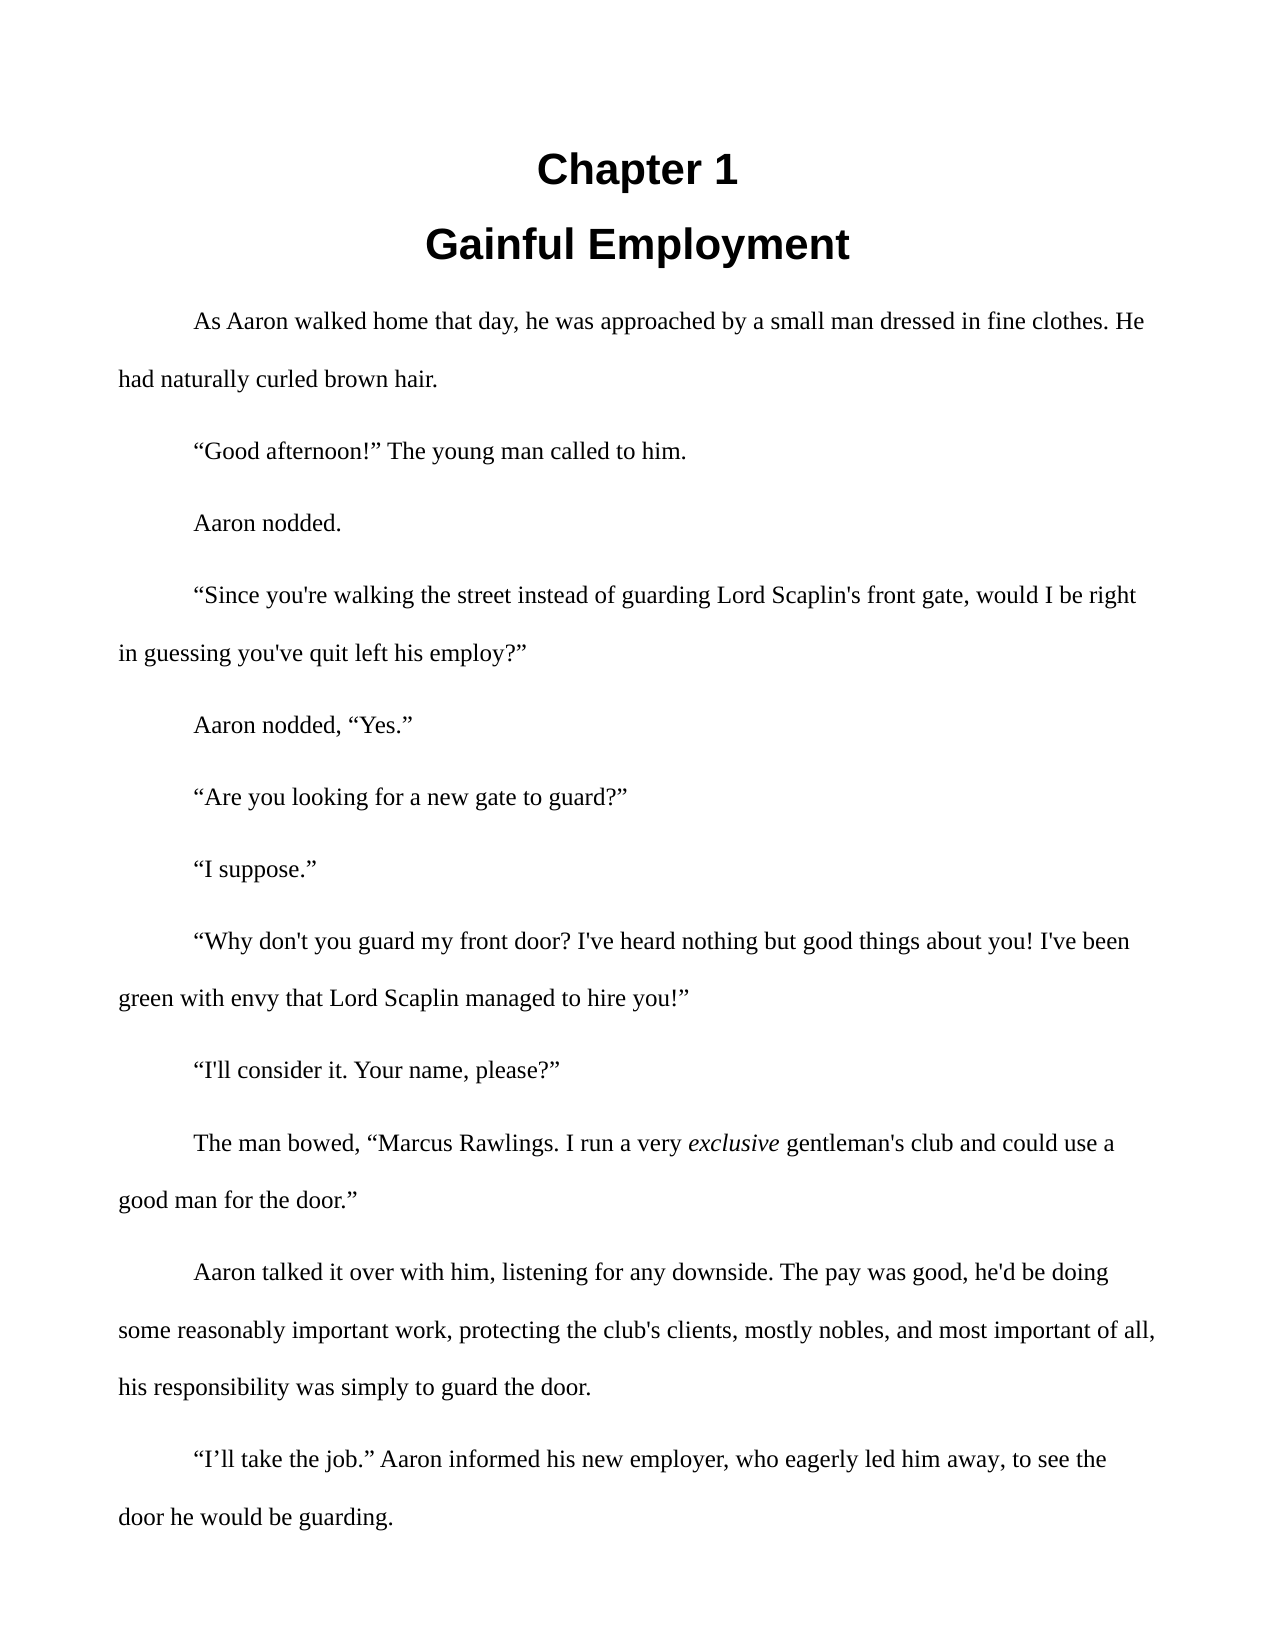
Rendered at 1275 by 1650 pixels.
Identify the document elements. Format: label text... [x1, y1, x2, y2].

text “Good afternoon!” The young man called to him. [118, 436, 1157, 465]
text As Aaron walked home that day, he was approached by a small man dressed in fine clothes. He had naturally curled brown hair. [118, 306, 1157, 393]
subtitle Chapter 1 Gainful Employment [118, 143, 1157, 269]
text The man bowed, “Marcus Rawlings. I run a very exclusive gentleman's club and could use a good man for the door.” [118, 1128, 1157, 1214]
text Aaron nodded. [118, 508, 1157, 537]
text Aaron talked it over with him, listening for any downside. The pay was good, he'd be doing some reasonably important work, protecting the club's clients, mostly nobles, and most important of all, his responsibility was simply to guard the door. [118, 1257, 1157, 1401]
text “I suppose.” [118, 854, 1157, 883]
text “I’ll take the job.” Aaron informed his new employer, who eagerly led him away, to see the door he would be guarding. [118, 1444, 1157, 1531]
text “Why don't you guard my front door? I've heard nothing but good things about you! I've been green with envy that Lord Scaplin managed to hire you!” [118, 926, 1157, 1012]
text “I'll consider it. Your name, please?” [118, 1056, 1157, 1084]
text “Since you're walking the street instead of guarding Lord Scaplin's front gate, would I be right in guessing you've quit left his employ?” [118, 580, 1157, 666]
text “Are you looking for a new gate to guard?” [118, 782, 1157, 811]
text Aaron nodded, “Yes.” [118, 710, 1157, 738]
